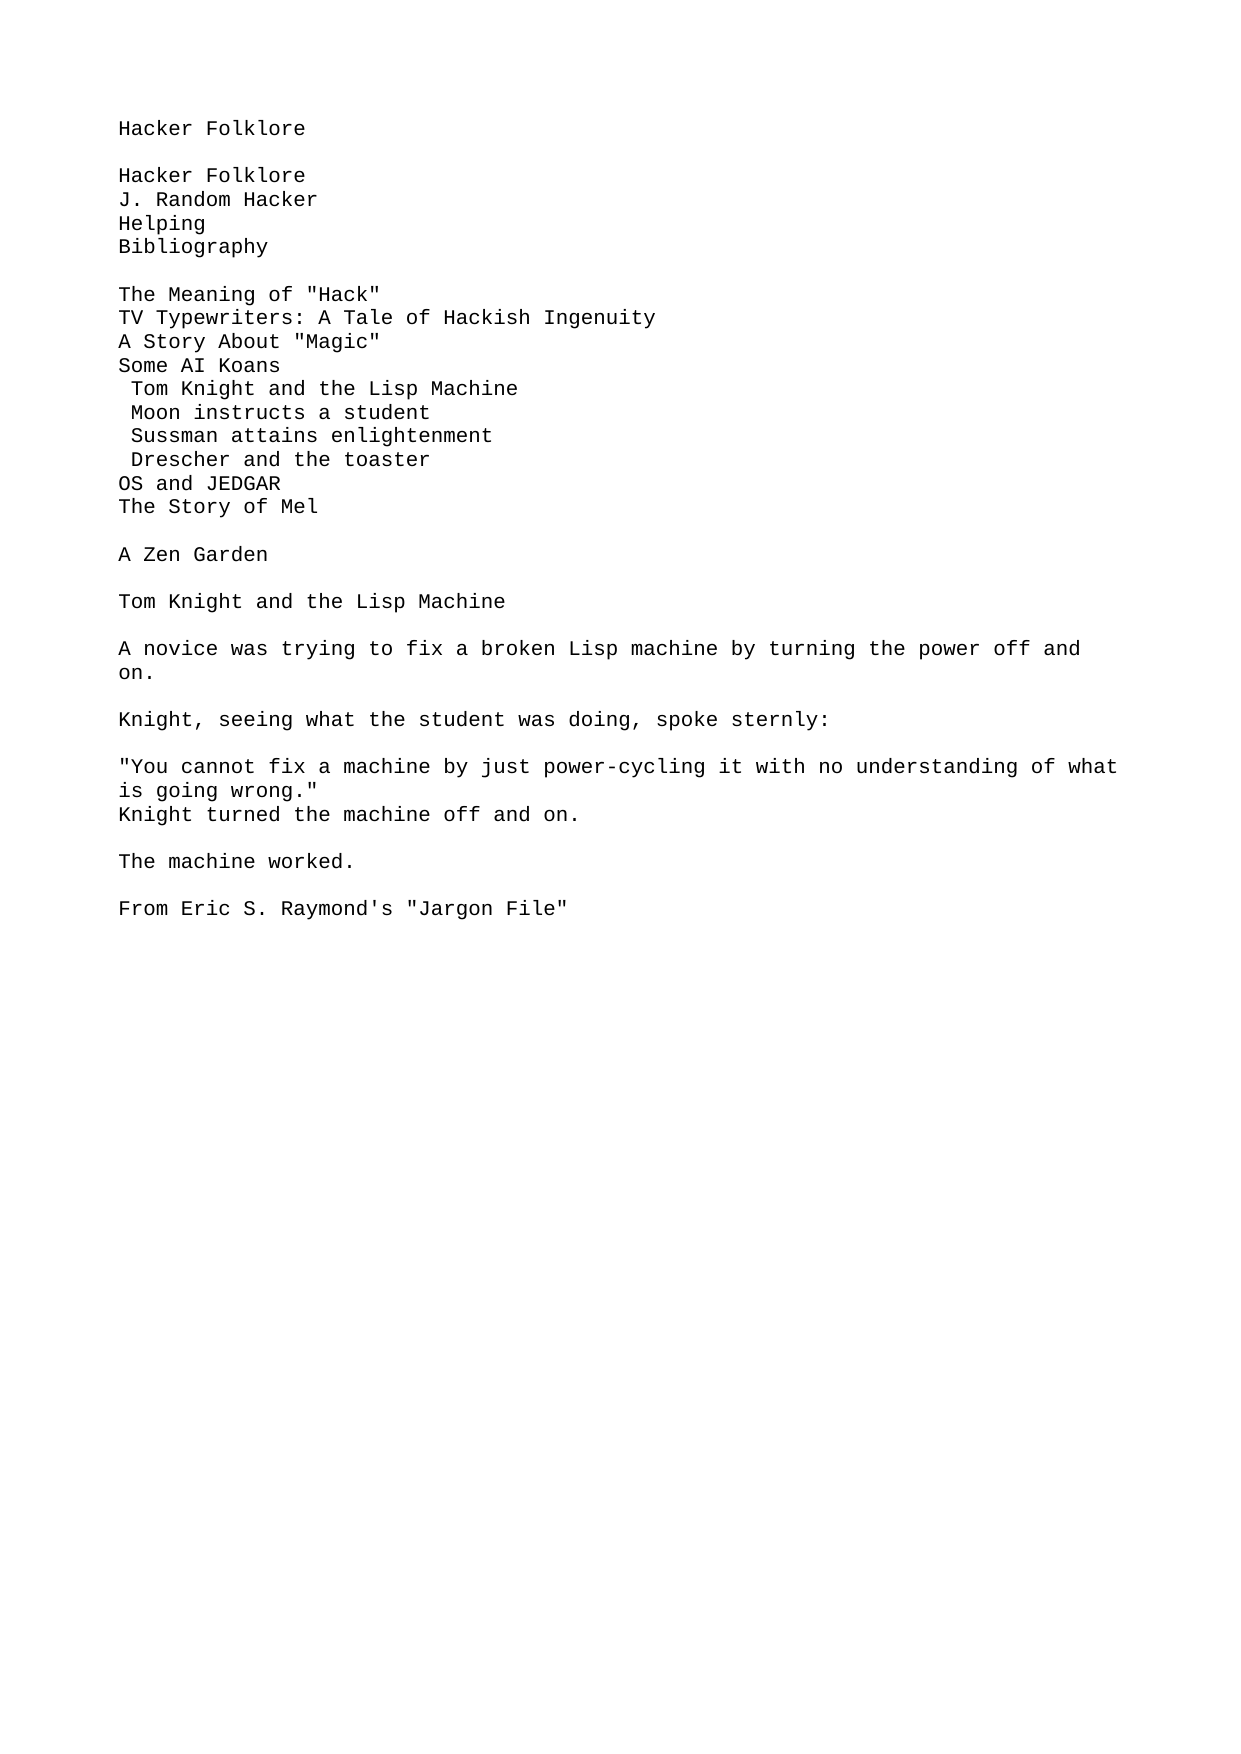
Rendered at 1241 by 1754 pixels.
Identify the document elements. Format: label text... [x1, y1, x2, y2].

text Tom Knight and the Lisp Machine [118, 591, 1122, 615]
text J. Random Hacker [118, 189, 1122, 213]
text A Story About "Magic" [118, 331, 1122, 354]
text TV Typewriters: A Tale of Hackish Ingenuity [118, 307, 1122, 331]
text Some AI Koans [118, 354, 1122, 378]
text A Zen Garden [118, 544, 1122, 567]
text A novice was trying to fix a broken Lisp machine by turning the power off and on. [118, 638, 1122, 686]
text Knight, seeing what the student was doing, spoke sternly: [118, 709, 1122, 733]
text Hacker Folklore [118, 165, 1122, 189]
text OS and JEDGAR [118, 473, 1122, 496]
text Moon instructs a student [118, 402, 1122, 426]
text The Meaning of "Hack" [118, 284, 1122, 307]
text From Eric S. Raymond's "Jargon File" [118, 898, 1122, 922]
text Sussman attains enlightenment [118, 426, 1122, 449]
text The Story of Mel [118, 496, 1122, 520]
text Drescher and the toaster [118, 449, 1122, 473]
text Tom Knight and the Lisp Machine [118, 378, 1122, 402]
text "You cannot fix a machine by just power-cycling it with no understanding of what is going wrong." [118, 757, 1122, 804]
text Hacker Folklore [118, 118, 1122, 142]
text Bibliography [118, 236, 1122, 260]
text The machine worked. [118, 851, 1122, 875]
text Helping [118, 213, 1122, 236]
text Knight turned the machine off and on. [118, 804, 1122, 827]
